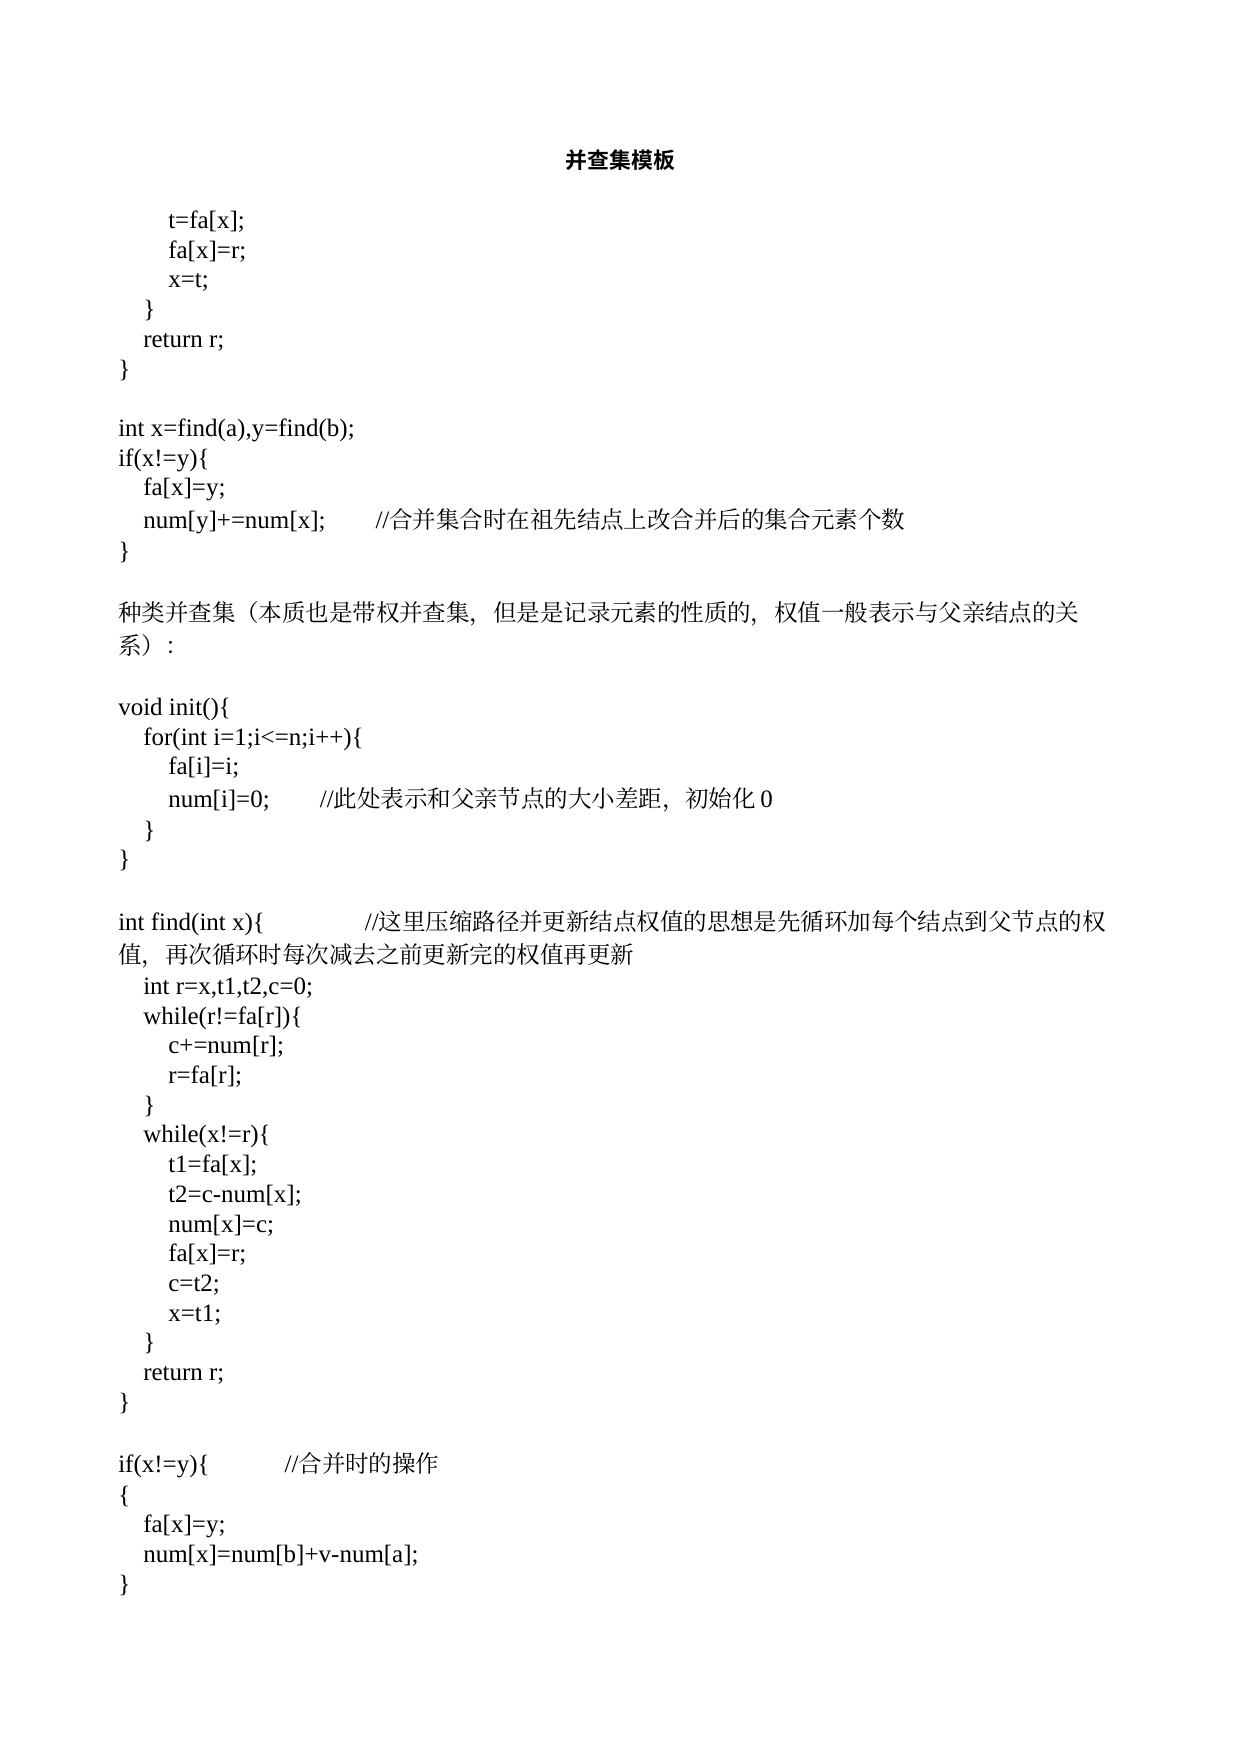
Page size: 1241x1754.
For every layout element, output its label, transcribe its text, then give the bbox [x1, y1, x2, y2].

text fa[x]=y; [118, 471, 1122, 501]
text int find(int x){ //这里压缩路径并更新结点权值的思想是先循环加每个结点到父节点的权值，再次循环时每次减去之前更新完的权值再更新 [118, 903, 1122, 970]
text int r=x,t1,t2,c=0; [118, 970, 1122, 1000]
text if(x!=y){ [118, 442, 1122, 471]
text } [118, 1386, 1122, 1416]
text while(x!=r){ [118, 1119, 1122, 1148]
text 种类并查集（本质也是带权并查集，但是是记录元素的性质的，权值一般表示与父亲结点的关系）： [118, 594, 1122, 661]
text c+=num[r]; [118, 1029, 1122, 1059]
text } [118, 843, 1122, 873]
text fa[x]=r; [118, 234, 1122, 264]
text if(x!=y){ //合并时的操作 [118, 1445, 1122, 1479]
text t1=fa[x]; [118, 1148, 1122, 1178]
text } [118, 1568, 1122, 1598]
text } [118, 293, 1122, 323]
text } [118, 1089, 1122, 1119]
text { [118, 1479, 1122, 1508]
text x=t; [118, 264, 1122, 293]
text c=t2; [118, 1267, 1122, 1297]
text fa[x]=r; [118, 1237, 1122, 1267]
text num[x]=c; [118, 1208, 1122, 1237]
text num[x]=num[b]+v-num[a]; [118, 1538, 1122, 1568]
text r=fa[r]; [118, 1059, 1122, 1089]
text } [118, 353, 1122, 382]
text fa[i]=i; [118, 751, 1122, 780]
text int x=find(a),y=find(b); [118, 412, 1122, 442]
text } [118, 1326, 1122, 1356]
text t=fa[x]; [118, 204, 1122, 234]
text num[i]=0; //此处表示和父亲节点的大小差距，初始化0 [118, 780, 1122, 814]
text } [118, 814, 1122, 843]
text void init(){ [118, 691, 1122, 721]
text num[y]+=num[x]; //合并集合时在祖先结点上改合并后的集合元素个数 [118, 501, 1122, 535]
text } [118, 535, 1122, 564]
text return r; [118, 323, 1122, 353]
text return r; [118, 1356, 1122, 1386]
text t2=c-num[x]; [118, 1178, 1122, 1208]
text x=t1; [118, 1297, 1122, 1326]
text for(int i=1;i<=n;i++){ [118, 721, 1122, 751]
text fa[x]=y; [118, 1508, 1122, 1538]
text while(r!=fa[r]){ [118, 1000, 1122, 1029]
